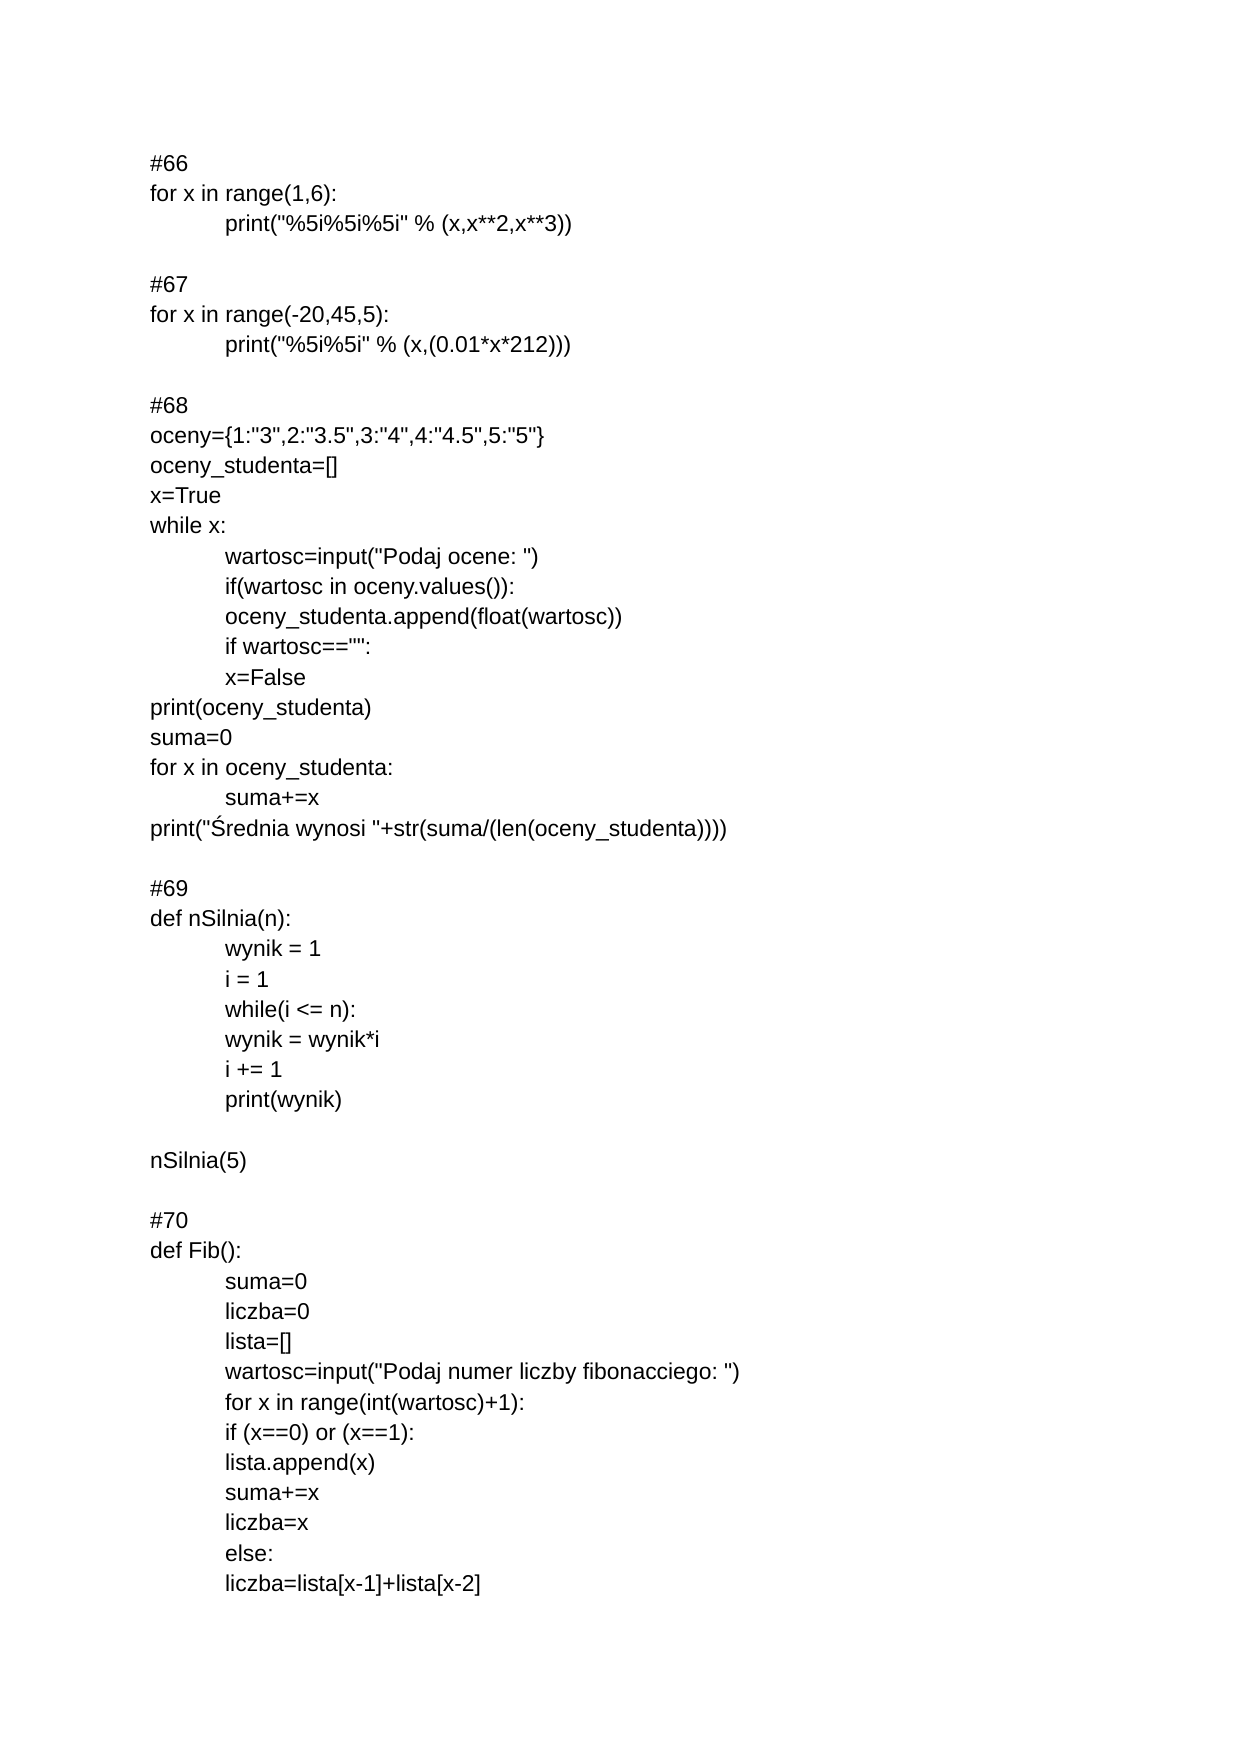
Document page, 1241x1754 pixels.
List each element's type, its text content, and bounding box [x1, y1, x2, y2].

text x=True [150, 482, 1090, 509]
text if wartosc=="": [150, 633, 1090, 660]
text liczba=lista[x-1]+lista[x-2] [150, 1570, 1090, 1596]
text #67 [150, 271, 1090, 297]
text suma=0 [150, 724, 1090, 750]
text #70 [150, 1207, 1090, 1234]
text oceny={1:"3",2:"3.5",3:"4",4:"4.5",5:"5"} [150, 422, 1090, 448]
text wartosc=input("Podaj numer liczby fibonacciego: ") [150, 1358, 1090, 1385]
text if(wartosc in oceny.values()): [150, 573, 1090, 599]
text x=False [150, 663, 1090, 690]
text suma+=x [150, 1479, 1090, 1506]
text oceny_studenta.append(float(wartosc)) [150, 603, 1090, 629]
text lista.append(x) [150, 1449, 1090, 1475]
text liczba=0 [150, 1298, 1090, 1324]
text for x in range(-20,45,5): [150, 301, 1090, 327]
text #68 [150, 392, 1090, 418]
text def Fib(): [150, 1237, 1090, 1264]
text else: [150, 1539, 1090, 1566]
text wartosc=input("Podaj ocene: ") [150, 543, 1090, 569]
text print("%5i%5i%5i" % (x,x**2,x**3)) [150, 210, 1090, 237]
text print("%5i%5i" % (x,(0.01*x*212))) [150, 331, 1090, 358]
text i = 1 [150, 966, 1090, 992]
text #69 [150, 875, 1090, 901]
text print(wynik) [150, 1086, 1090, 1113]
text liczba=x [150, 1509, 1090, 1536]
text suma=0 [150, 1268, 1090, 1294]
text for x in oceny_studenta: [150, 754, 1090, 781]
text nSilnia(5) [150, 1147, 1090, 1173]
text wynik = wynik*i [150, 1026, 1090, 1052]
text print(oceny_studenta) [150, 694, 1090, 720]
text i += 1 [150, 1056, 1090, 1083]
text oceny_studenta=[] [150, 452, 1090, 478]
text for x in range(int(wartosc)+1): [150, 1388, 1090, 1415]
text if (x==0) or (x==1): [150, 1419, 1090, 1445]
text #66 [150, 150, 1090, 176]
text print("Średnia wynosi "+str(suma/(len(oceny_studenta)))) [150, 814, 1090, 841]
text def nSilnia(n): [150, 905, 1090, 932]
text wynik = 1 [150, 935, 1090, 962]
text suma+=x [150, 784, 1090, 811]
text for x in range(1,6): [150, 180, 1090, 207]
text while(i <= n): [150, 996, 1090, 1022]
text while x: [150, 512, 1090, 539]
text lista=[] [150, 1328, 1090, 1354]
